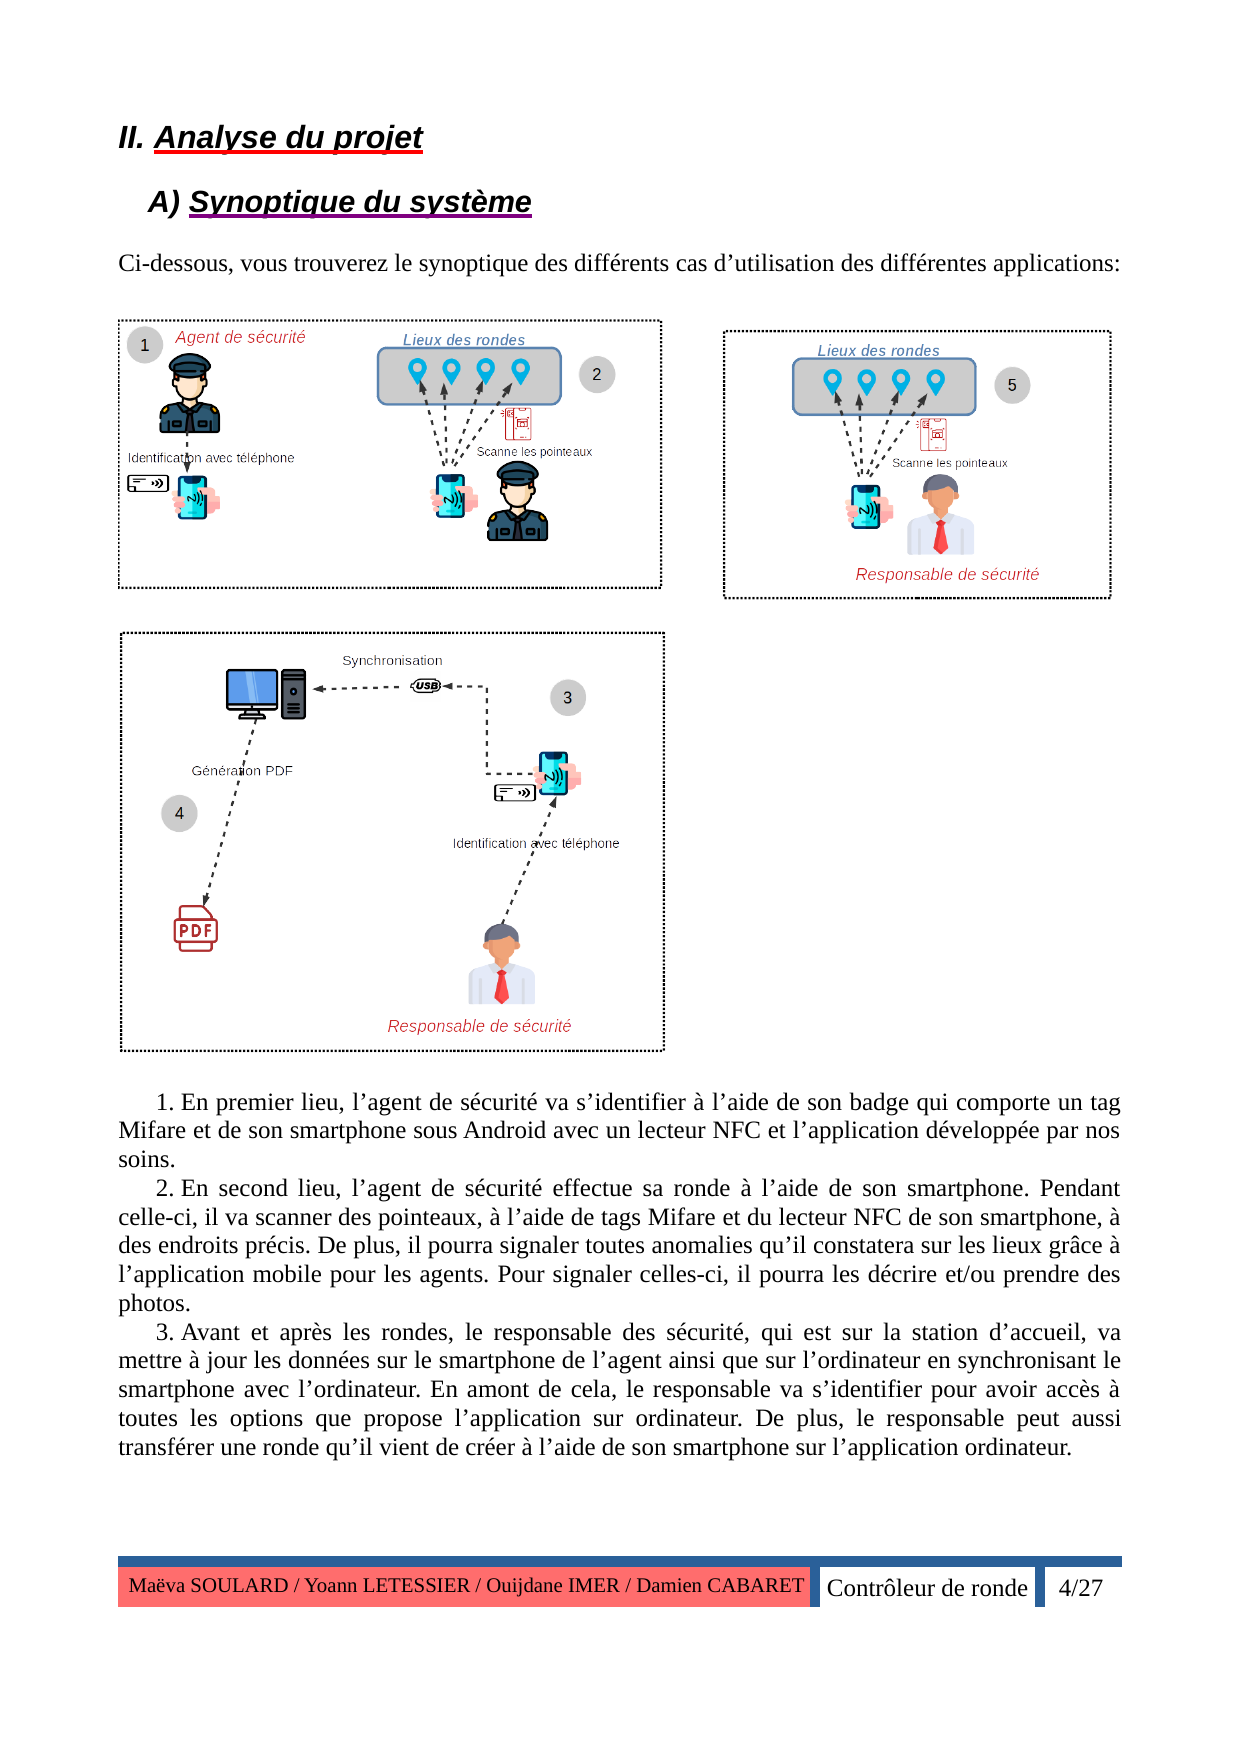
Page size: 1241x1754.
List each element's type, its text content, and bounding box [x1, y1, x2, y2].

subtitle Synoptique du système [118, 184, 1122, 219]
picture [118, 312, 1123, 1058]
list Avant et après les rondes, le responsable des sécurité, qui est sur la station d’accueil, va mettre à jour les données sur le smartphone de l’agent ainsi que sur l’ordinateur en synchronisant le smartphone avec l’ordinateur. En amont de cela, le responsable va s’identifier pour avoir accès à toutes les options que propose l’application sur ordinateur. De plus, le responsable peut aussi transférer une ronde qu’il vient de créer à l’aide de son smartphone sur l’application ordinateur. [118, 1317, 1122, 1461]
text Ci-dessous, vous trouverez le synoptique des différents cas d’utilisation des différentes applications: [118, 248, 1122, 277]
list En second lieu, l’agent de sécurité effectue sa ronde à l’aide de son smartphone. Pendant celle-ci, il va scanner des pointeaux, à l’aide de tags Mifare et du lecteur NFC de son smartphone, à des endroits précis. De plus, il pourra signaler toutes anomalies qu’il constatera sur les lieux grâce à l’application mobile pour les agents. Pour signaler celles-ci, il pourra les décrire et/ou prendre des photos. [118, 1173, 1122, 1317]
list En premier lieu, l’agent de sécurité va s’identifier à l’aide de son badge qui comporte un tag Mifare et de son smartphone sous Android avec un lecteur NFC et l’application développée par nos soins. [118, 1087, 1122, 1173]
subtitle Analyse du projet [118, 118, 1122, 155]
